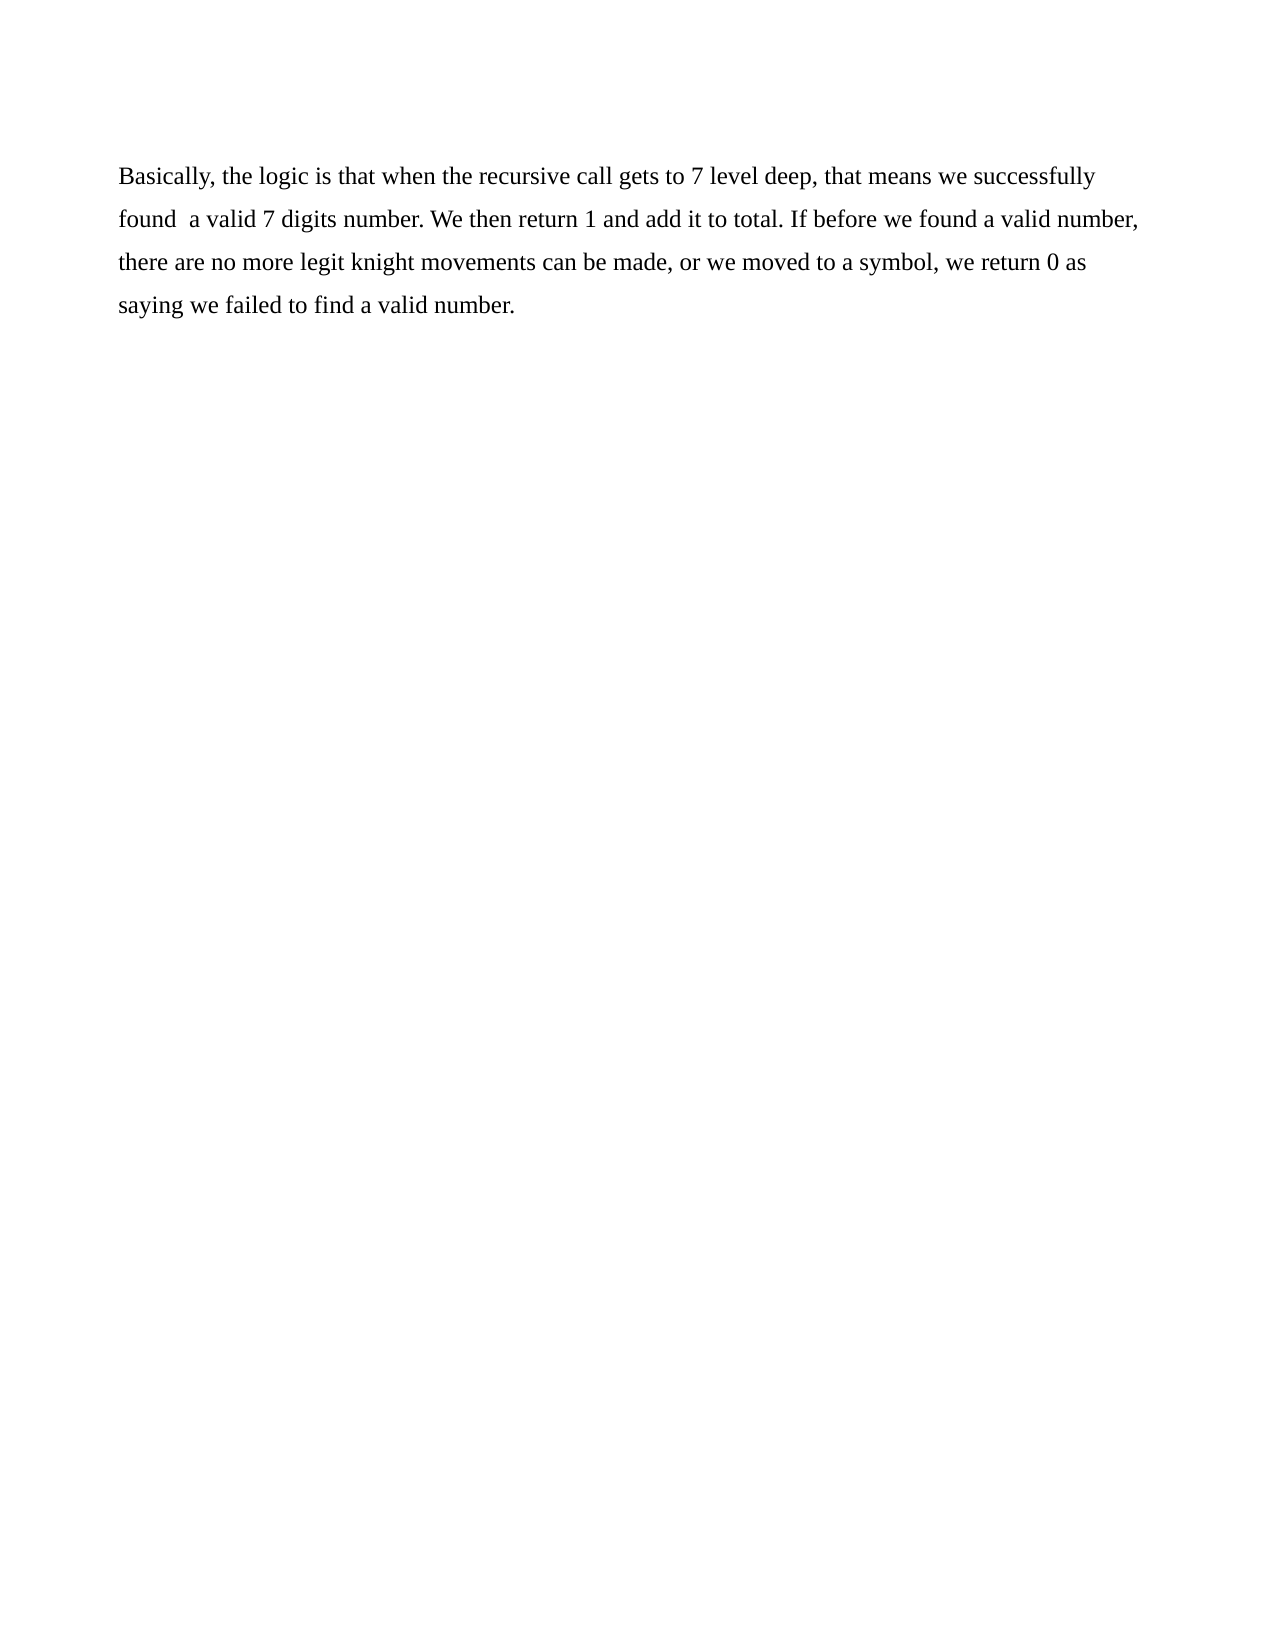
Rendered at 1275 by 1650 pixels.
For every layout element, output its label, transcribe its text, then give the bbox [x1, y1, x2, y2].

text Basically, the logic is that when the recursive call gets to 7 level deep, that means we successfully found a valid 7 digits number. We then return 1 and add it to total. If before we found a valid number, there are no more legit knight movements can be made, or we moved to a symbol, we return 0 as saying we failed to find a valid number. [118, 161, 1157, 319]
